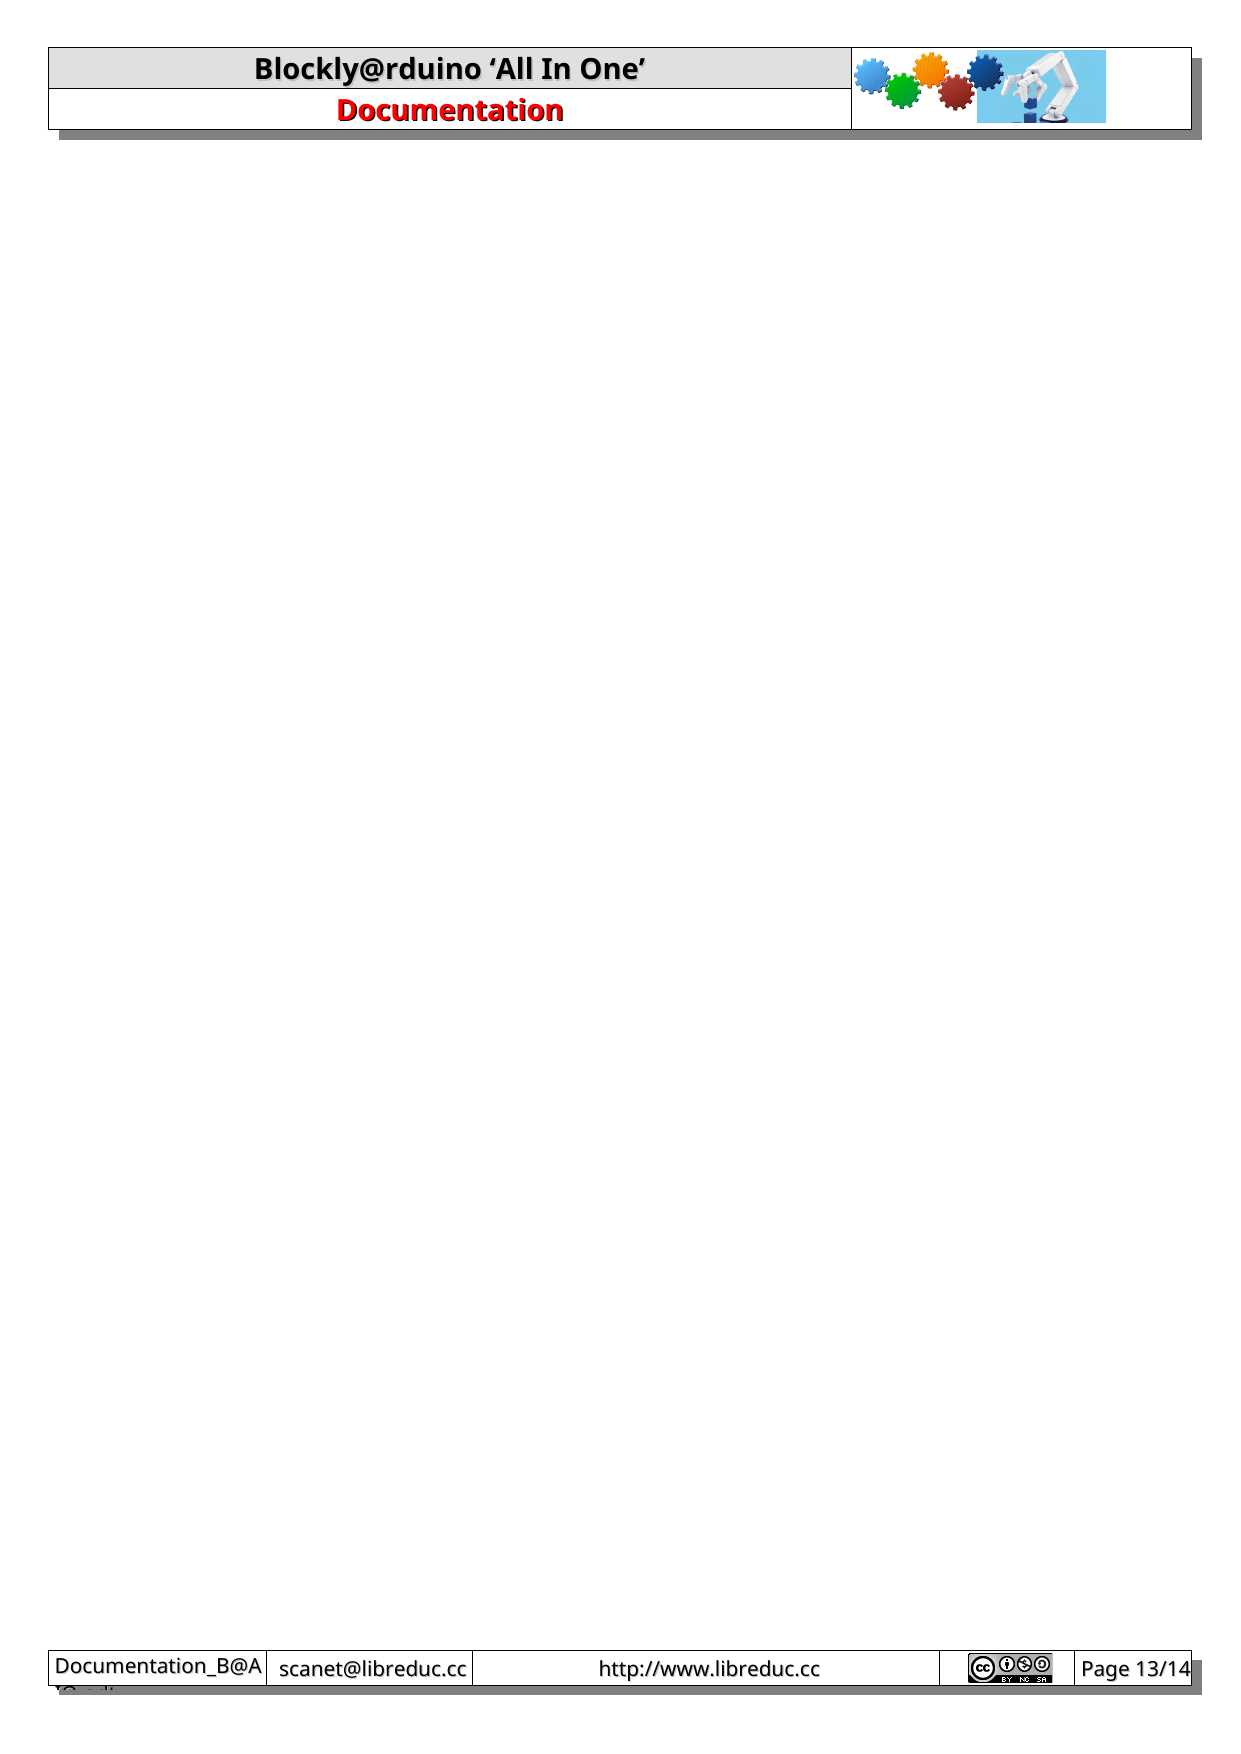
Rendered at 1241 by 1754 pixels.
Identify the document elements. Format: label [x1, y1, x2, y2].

picture [977, 50, 1107, 123]
picture [968, 1653, 1053, 1683]
